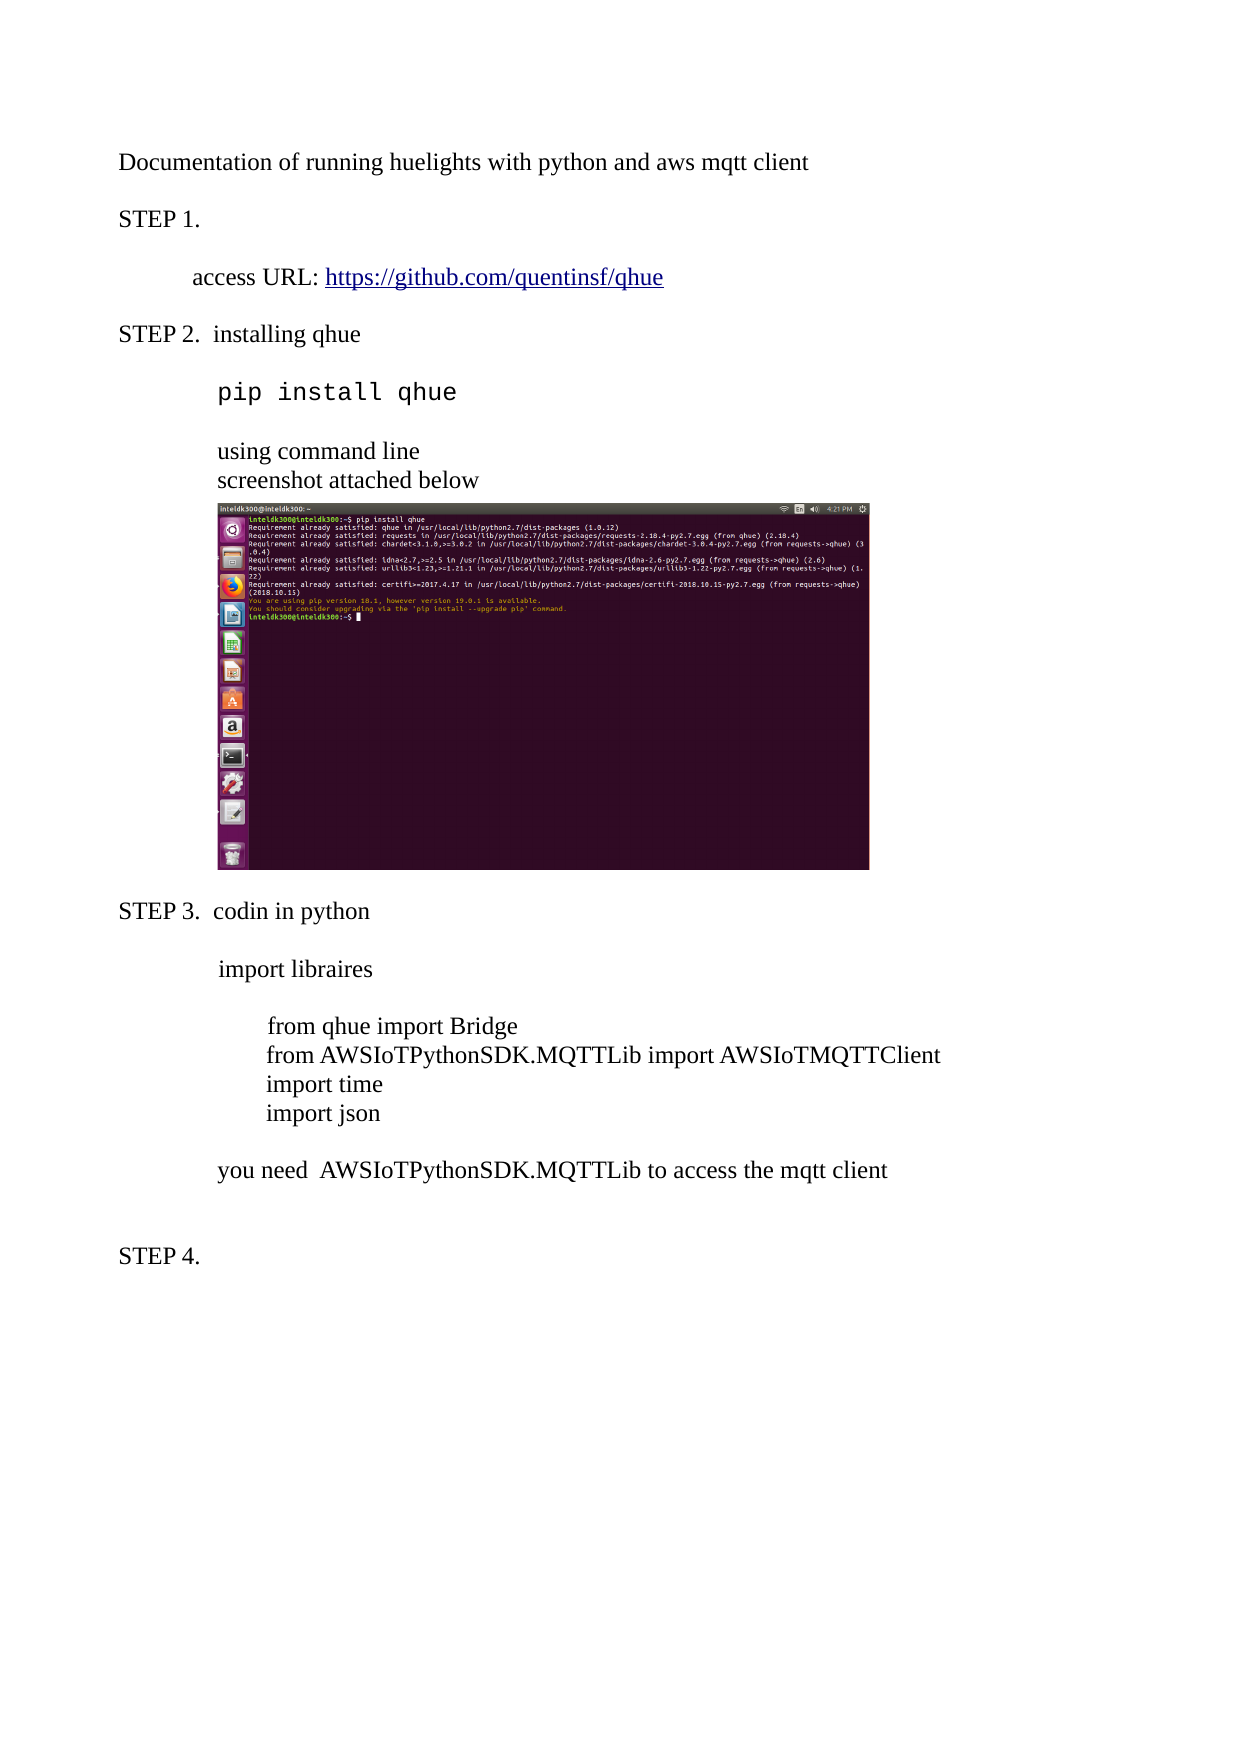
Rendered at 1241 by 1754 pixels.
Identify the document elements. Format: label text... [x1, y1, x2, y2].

text using command line [118, 436, 1122, 465]
picture [217, 503, 870, 870]
text Documentation of running huelights with python and aws mqtt client [118, 147, 1122, 176]
text STEP 3. codin in python [118, 896, 1122, 925]
text STEP 1. [118, 204, 1122, 233]
text pip install qhue [118, 377, 1122, 408]
text import time [118, 1069, 1122, 1098]
text STEP 4. [118, 1241, 1122, 1270]
text screenshot attached below [118, 465, 1122, 494]
text you need AWSIoTPythonSDK.MQTTLib to access the mqtt client [118, 1155, 1122, 1184]
text access URL: https://github.com/quentinsf/qhue [118, 262, 1122, 291]
text STEP 2. installing qhue [118, 319, 1122, 348]
text from qhue import Bridge [118, 1011, 1122, 1040]
text import json [118, 1098, 1122, 1126]
text import libraires [118, 954, 1122, 983]
text from AWSIoTPythonSDK.MQTTLib import AWSIoTMQTTClient [118, 1040, 1122, 1069]
